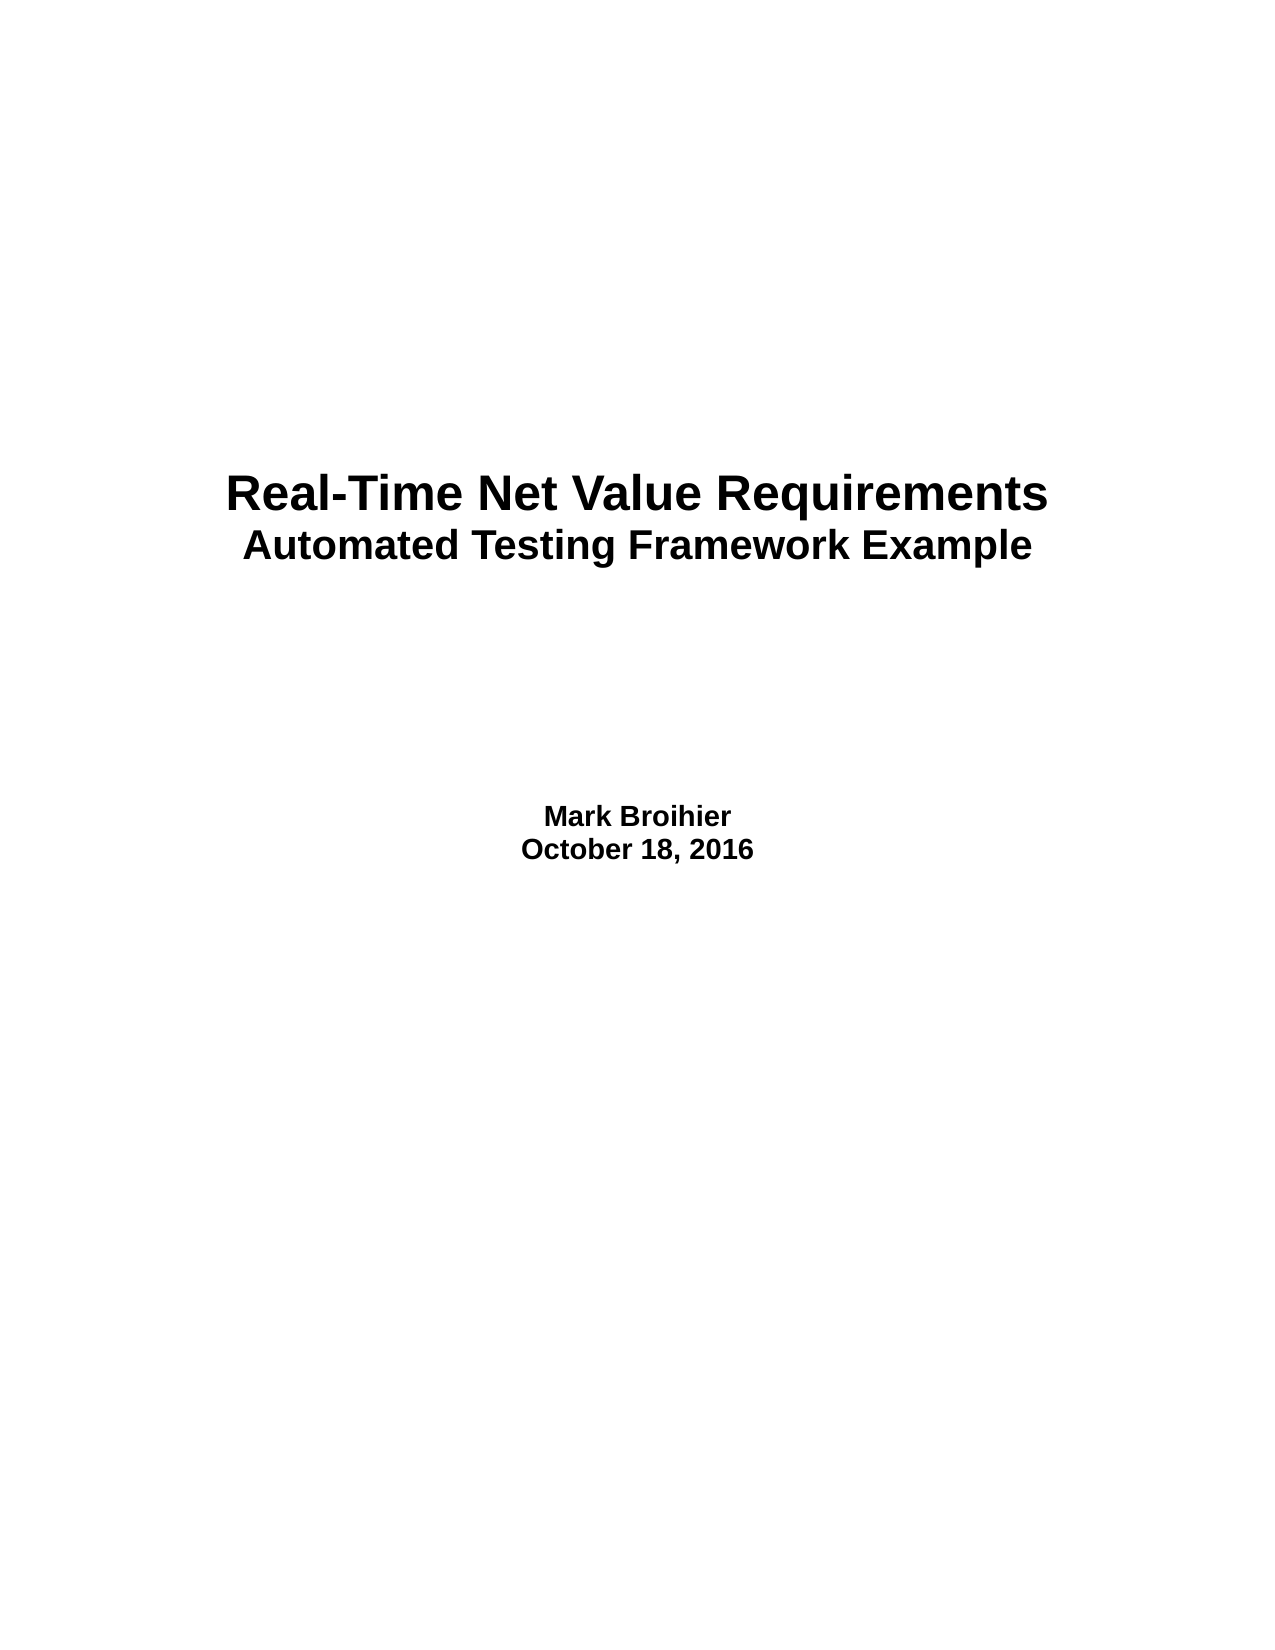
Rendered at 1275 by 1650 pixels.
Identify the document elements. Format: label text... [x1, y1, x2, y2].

text Mark Broihier [118, 798, 1157, 832]
text Real-Time Net Value Requirements [118, 463, 1157, 521]
text October 18, 2016 [118, 832, 1157, 866]
text Automated Testing Framework Example [118, 521, 1157, 568]
